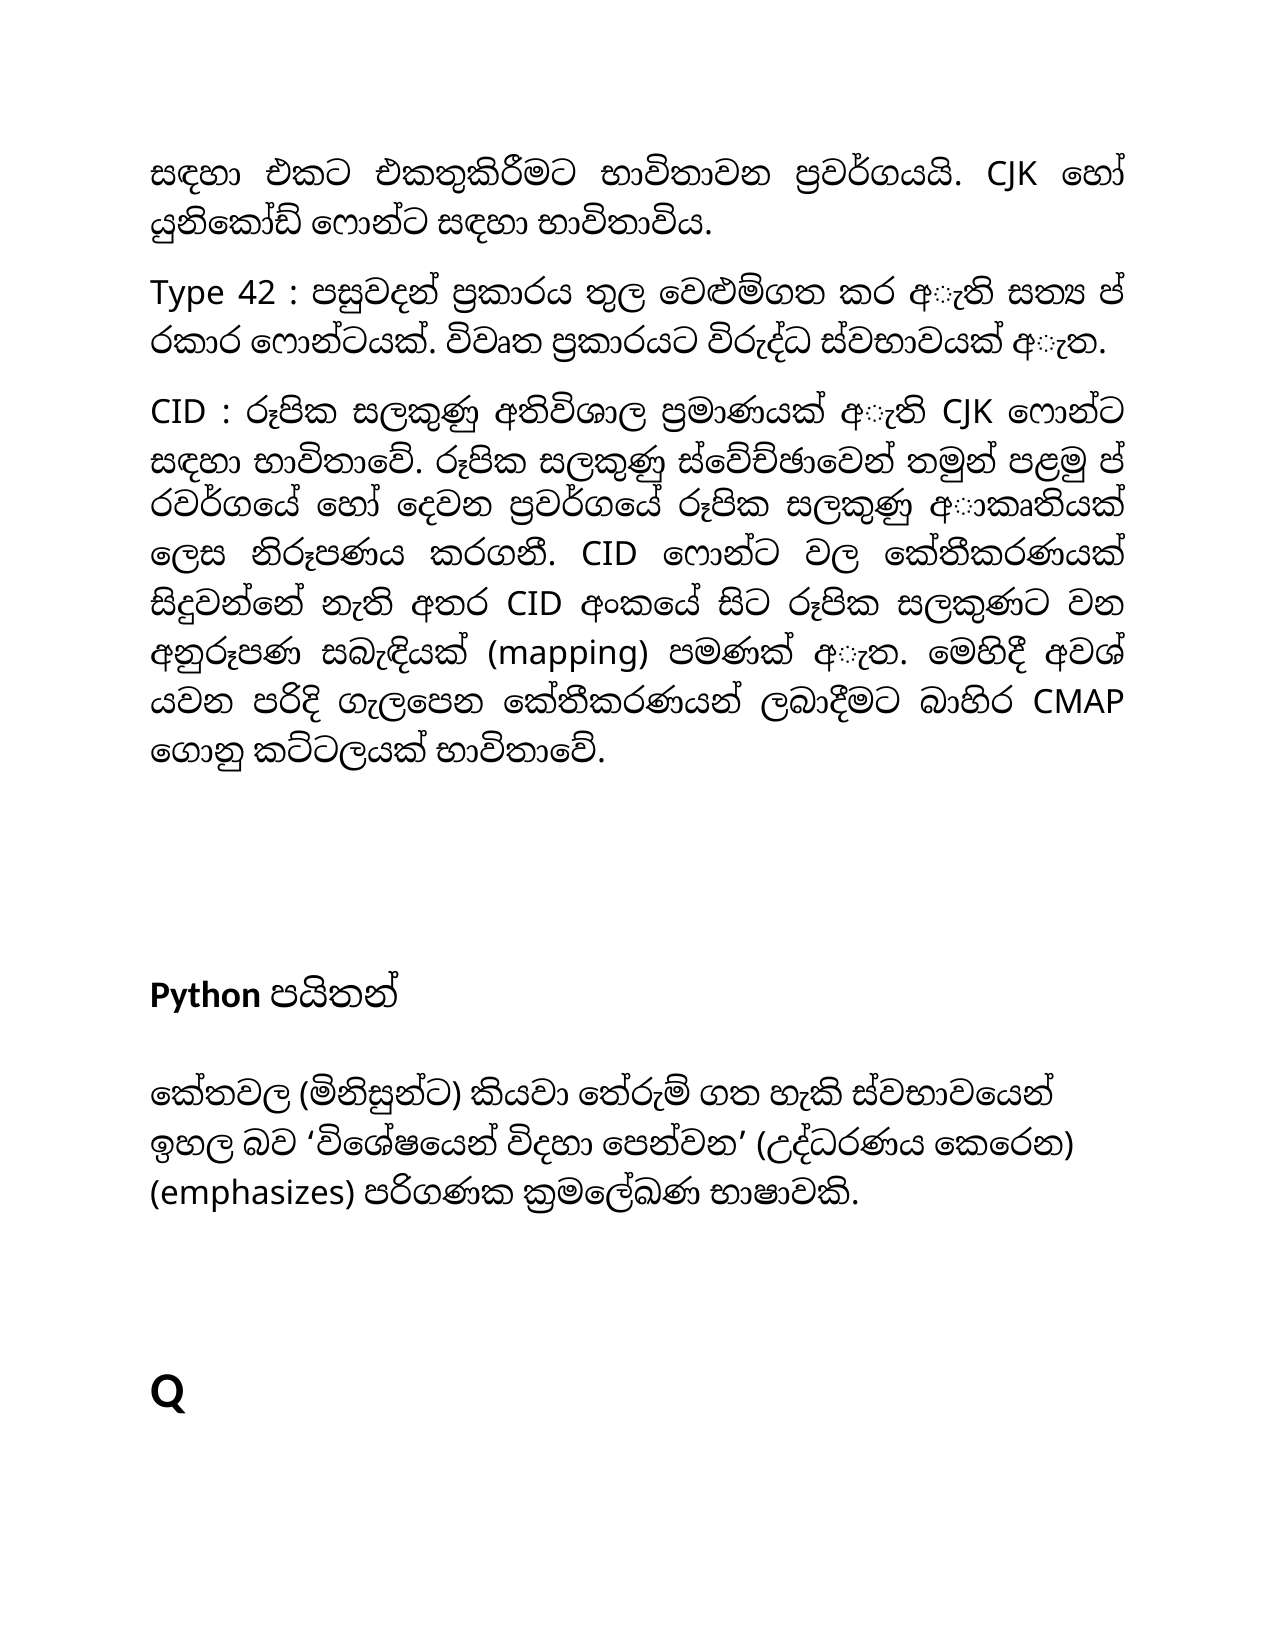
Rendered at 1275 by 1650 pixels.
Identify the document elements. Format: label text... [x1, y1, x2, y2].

text කේතවල (මිනිසුන්ට) කියවා තේරුම් ගත හැකි ස්වභාවයෙන් ඉහල බව ‘විශේෂයෙන් විදහා පෙන්වන’ (උද්ධරණය කෙරෙන) (emphasizes) පරිගණක ක්‍රමලේඛණ භාෂාවකි. [150, 1070, 1125, 1218]
text සඳහා එකට එකතුකිරීමට භාවිතාවන ප්‍රවර්ගයයි. CJK හෝ යුනිකෝඩ් ෆොන්ට සඳහා භාවිතාවිය. [150, 150, 1125, 248]
text CID : රූපික සලකුණු අතිවිශාල ප්‍රමාණයක් අැති CJK ෆොන්ට සඳහා භාවිතාවේ. රූපික සලකුණු ස්වේච්ඡාවෙන් තමුන් පළමු ප්‍රවර්ගයේ හෝ දෙවන ප්‍රවර්ගයේ රූපික සලකුණු අාකෘතියක් ලෙස නිරූපණය කරගනී. CID ෆොන්ට වල කේතීකරණයක් සිදුවන්නේ නැති අතර CID අංකයේ සිට රූපික සලකුණට වන අනුරූපණ සබැඳියක් (mapping) පමණක් අැත. මෙහිදී අවශ්‍යවන පරිදි ගැලපෙන කේතීකරණයන් ලබාදීමට බාහිර CMAP ගොනු කට්ටලයක් භාවිතාවේ. [150, 388, 1125, 776]
text Type 42 : පසුවදන් ප්‍රකාරය තුල වෙළුම්ගත කර අැති සත්‍ය ප්‍රකාර ෆොන්ටයක්. විවෘත ප්‍රකාරයට විරුද්ධ ස්වභාවයක් අැත. [150, 269, 1125, 367]
subtitle Python පයිතන් [150, 971, 1125, 1016]
subtitle Q [150, 1358, 1125, 1419]
